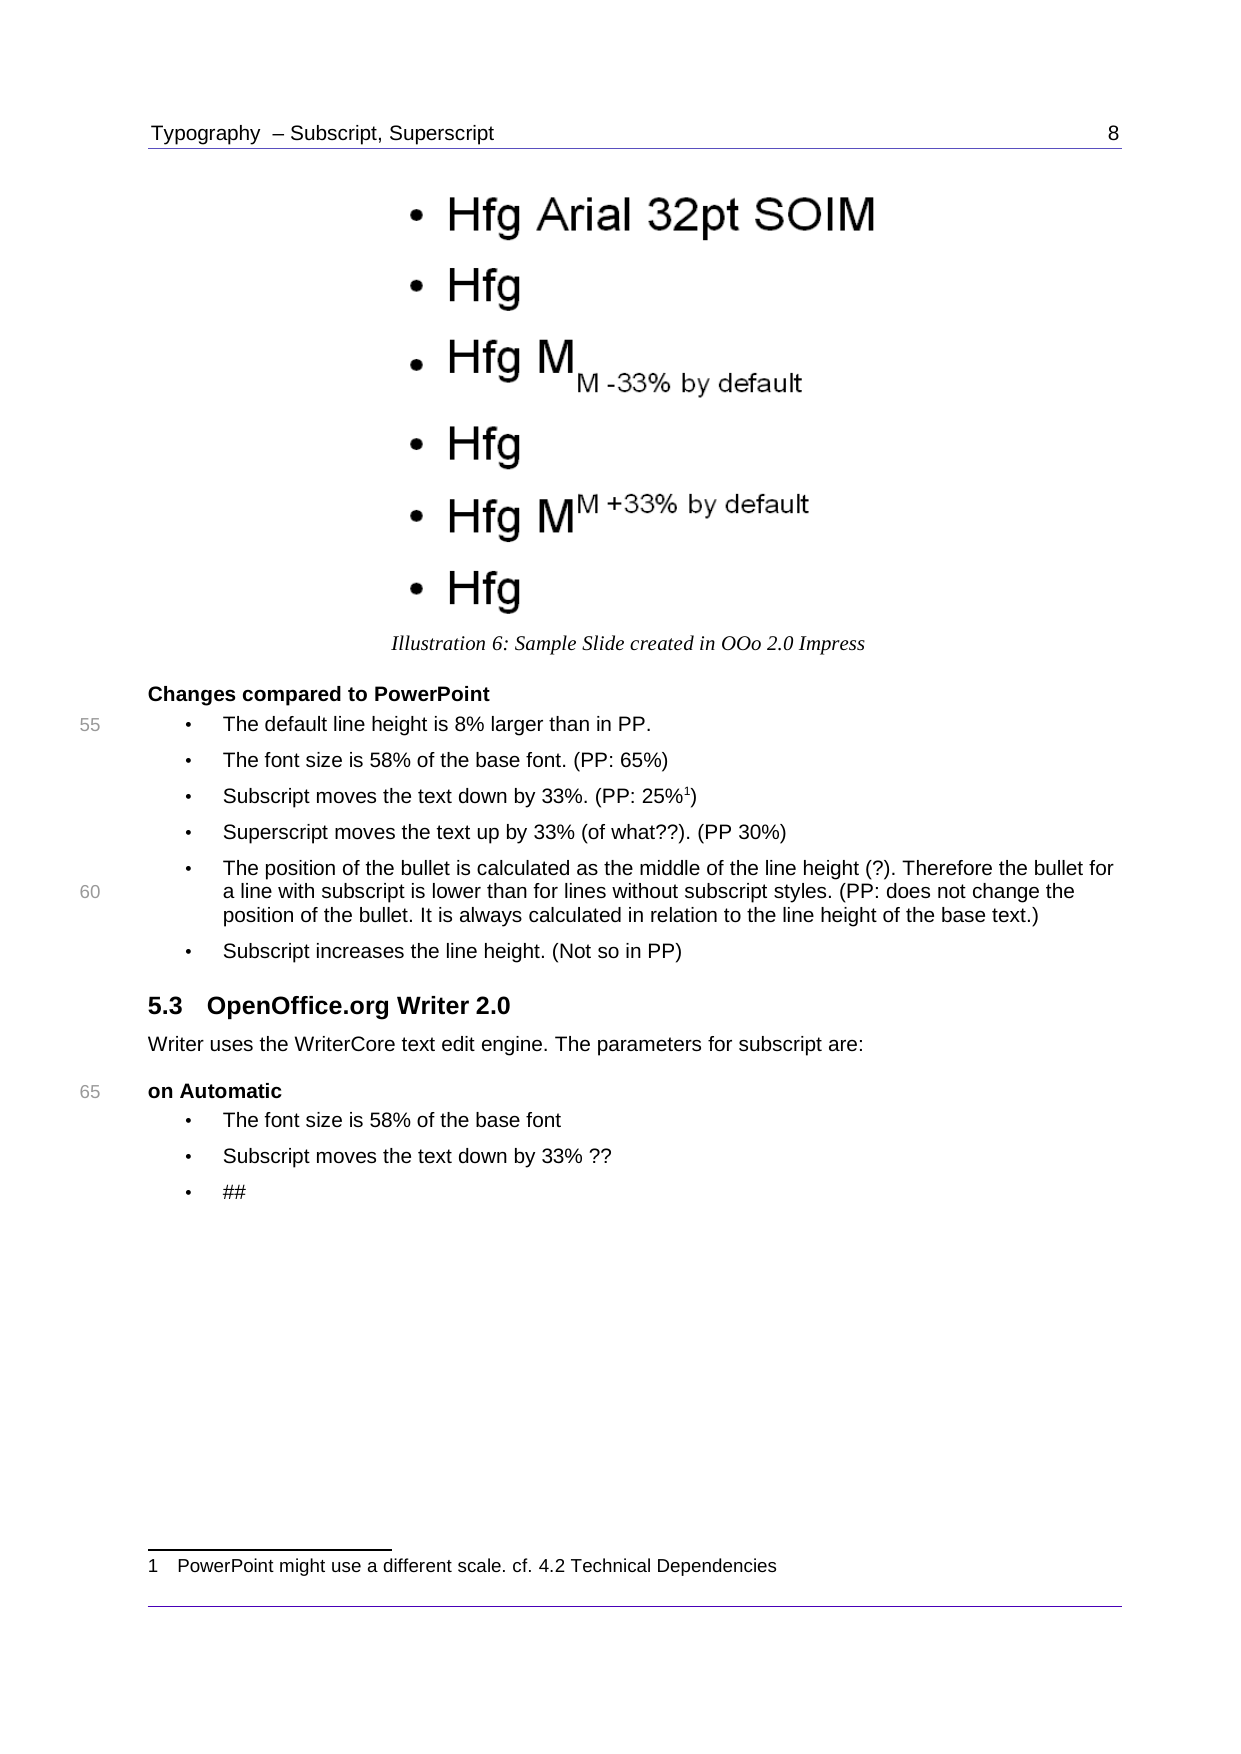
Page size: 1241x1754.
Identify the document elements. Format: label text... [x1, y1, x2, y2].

subtitle Changes compared to PowerPoint [148, 682, 1122, 706]
list Subscript moves the text down by 33% ?? [185, 1145, 1122, 1168]
text Illustration 6: Sample Slide created in OOo 2.0 Impress [391, 632, 878, 655]
list PowerPoint might use a different scale. cf. 4.2 Technical Dependencies [148, 1556, 1122, 1577]
subtitle OpenOffice.org Writer 2.0 [148, 992, 1122, 1020]
list The font size is 58% of the base font [185, 1109, 1122, 1132]
list The default line height is 8% larger than in PP. [185, 712, 1122, 736]
subtitle on Automatic [148, 1079, 1122, 1103]
text Writer uses the WriterCore text edit engine. The parameters for subscript are: [148, 1032, 1122, 1056]
list ## [185, 1181, 1122, 1204]
list The font size is 58% of the base font. (PP: 65%) [185, 748, 1122, 772]
list Superscript moves the text up by 33% (of what??). (PP 30%) [185, 820, 1122, 844]
list Subscript moves the text down by 33%. (PP: 25%) [185, 784, 1122, 808]
list Subscript increases the line height. (Not so in PP) [185, 939, 1122, 963]
list The position of the bullet is calculated as the middle of the line height (?). Therefore the bullet for a line with subscript is lower than for lines without subscript styles. (PP: does not change the position of the bullet. It is always calculated in relation to the line height of the base text.) [185, 856, 1122, 927]
